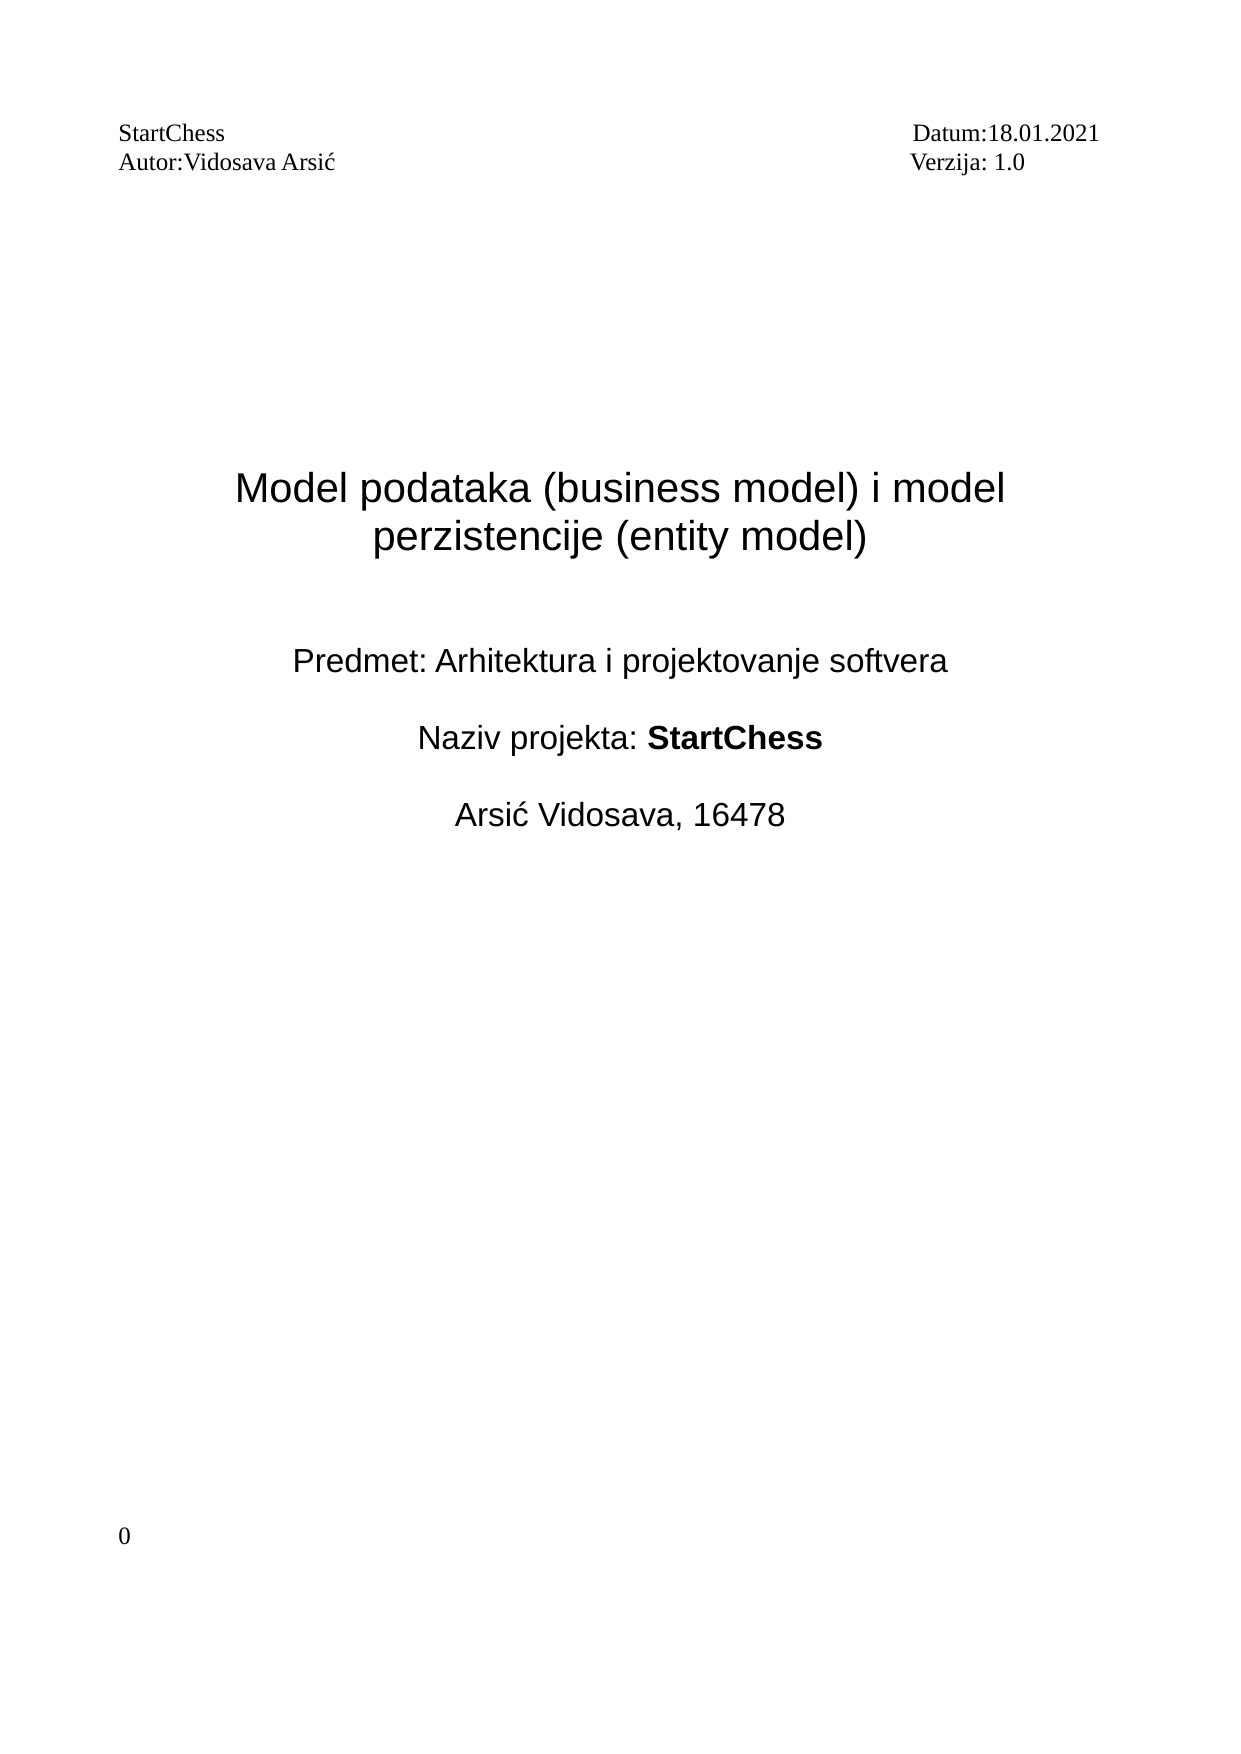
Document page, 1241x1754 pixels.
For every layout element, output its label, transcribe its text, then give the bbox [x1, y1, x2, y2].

text Predmet: Arhitektura i projektovanje softvera [118, 641, 1122, 680]
text Arsić Vidosava, 16478 [118, 795, 1122, 833]
text Naziv projekta: StartChess [118, 718, 1122, 757]
text Model podataka (business model) i model perzistencije (entity model) [118, 464, 1122, 560]
